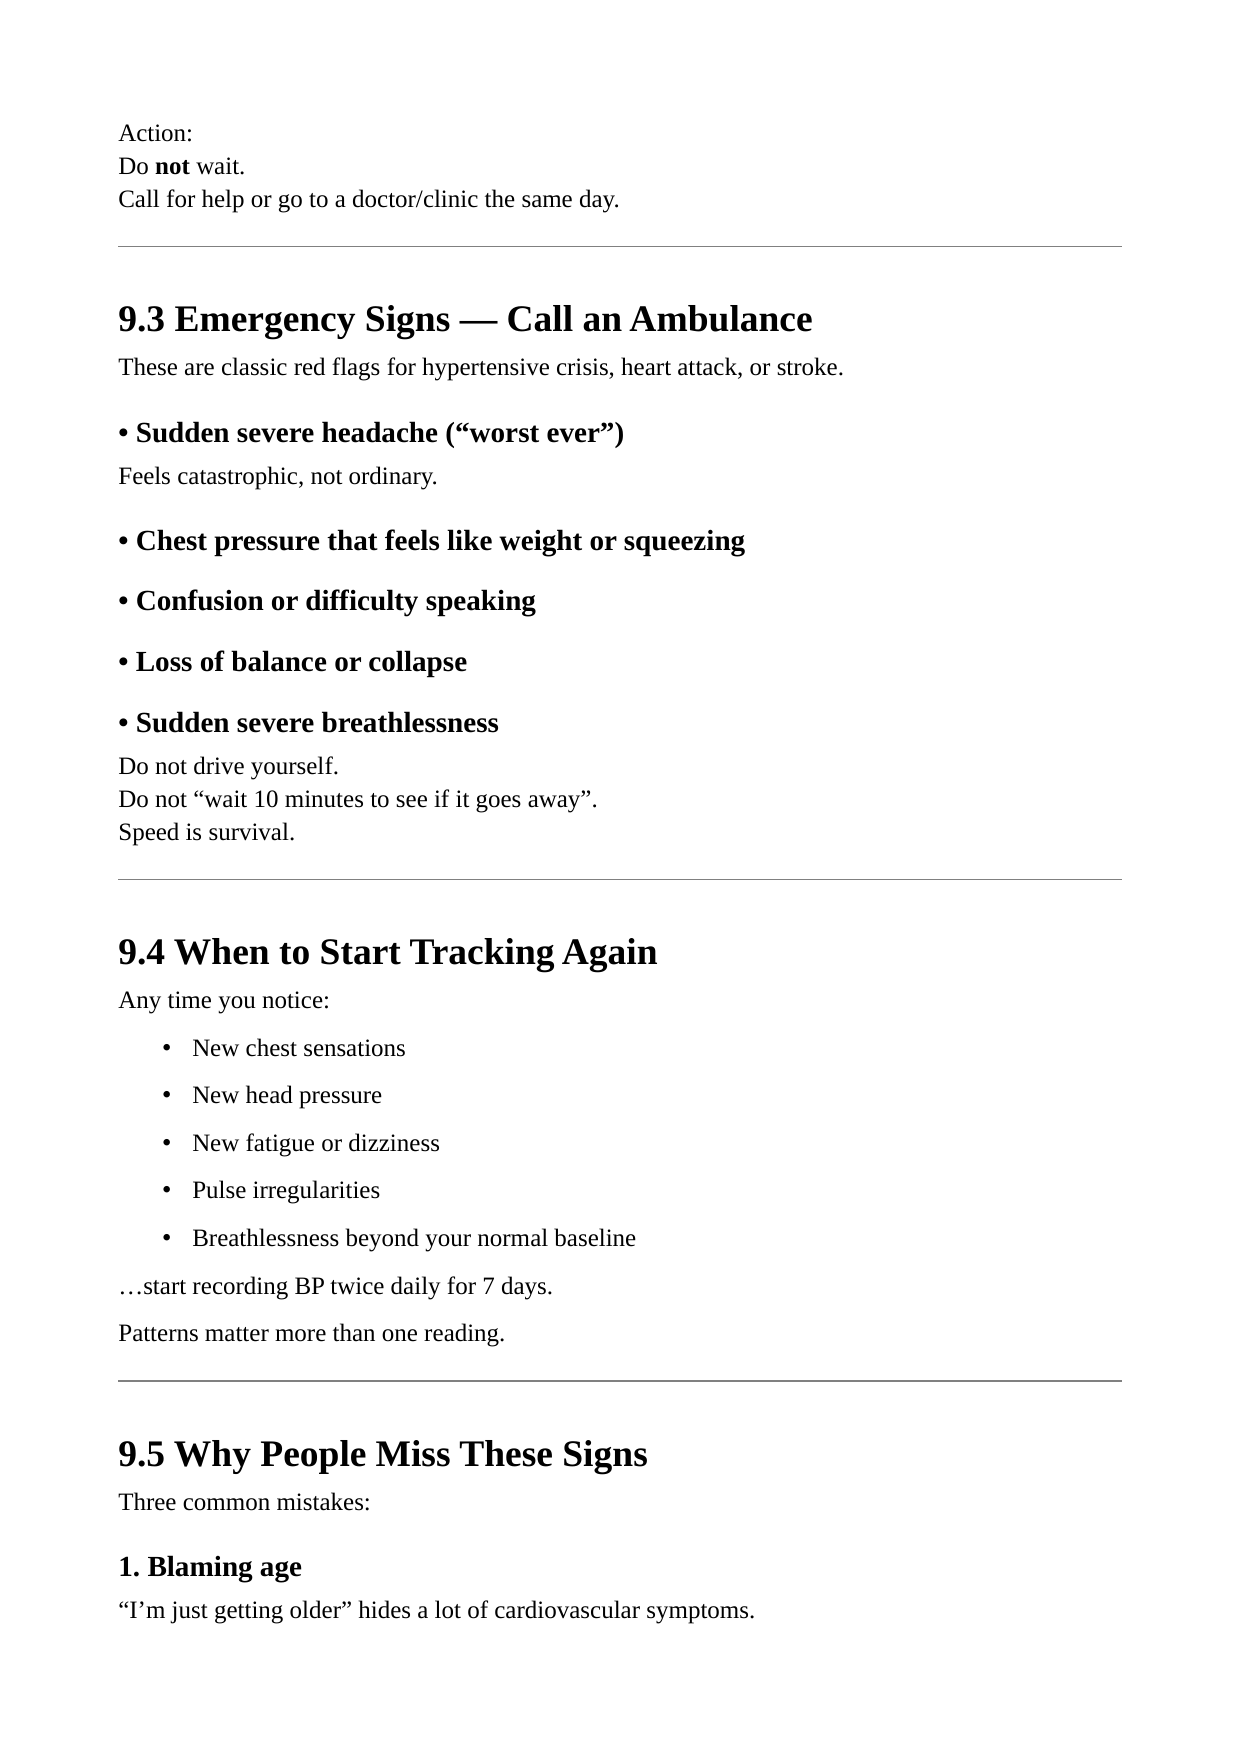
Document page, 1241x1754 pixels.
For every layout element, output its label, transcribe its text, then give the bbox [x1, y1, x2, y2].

subtitle • Sudden severe headache (“worst ever”) [118, 415, 1122, 448]
list New fatigue or dizziness [162, 1128, 1122, 1157]
text …start recording BP twice daily for 7 days. [118, 1271, 1122, 1299]
subtitle • Sudden severe breathlessness [118, 705, 1122, 738]
subtitle • Chest pressure that feels like weight or squeezing [118, 523, 1122, 556]
text Feels catastrophic, not ordinary. [118, 461, 1122, 489]
text Any time you notice: [118, 985, 1122, 1014]
list New chest sensations [162, 1033, 1122, 1062]
list New head pressure [162, 1080, 1122, 1109]
subtitle • Loss of balance or collapse [118, 644, 1122, 678]
text Do not drive yourself. Do not “wait 10 minutes to see if it goes away”. Speed is survival. [118, 751, 1122, 846]
list Pulse irregularities [162, 1176, 1122, 1204]
text “I’m just getting older” hides a lot of cardiovascular symptoms. [118, 1595, 1122, 1624]
text Patterns matter more than one reading. [118, 1318, 1122, 1347]
text These are classic red flags for hypertensive crisis, heart attack, or stroke. [118, 352, 1122, 381]
subtitle • Confusion or difficulty speaking [118, 583, 1122, 617]
subtitle 9.3 Emergency Signs — Call an Ambulance [118, 297, 1122, 340]
list Breathlessness beyond your normal baseline [162, 1223, 1122, 1252]
text Three common mistakes: [118, 1487, 1122, 1516]
subtitle 9.4 When to Start Tracking Again [118, 929, 1122, 973]
subtitle 1. Blaming age [118, 1549, 1122, 1582]
text Action: Do not wait. Call for help or go to a doctor/clinic the same day. [118, 118, 1122, 213]
subtitle 9.5 Why People Miss These Signs [118, 1431, 1122, 1474]
